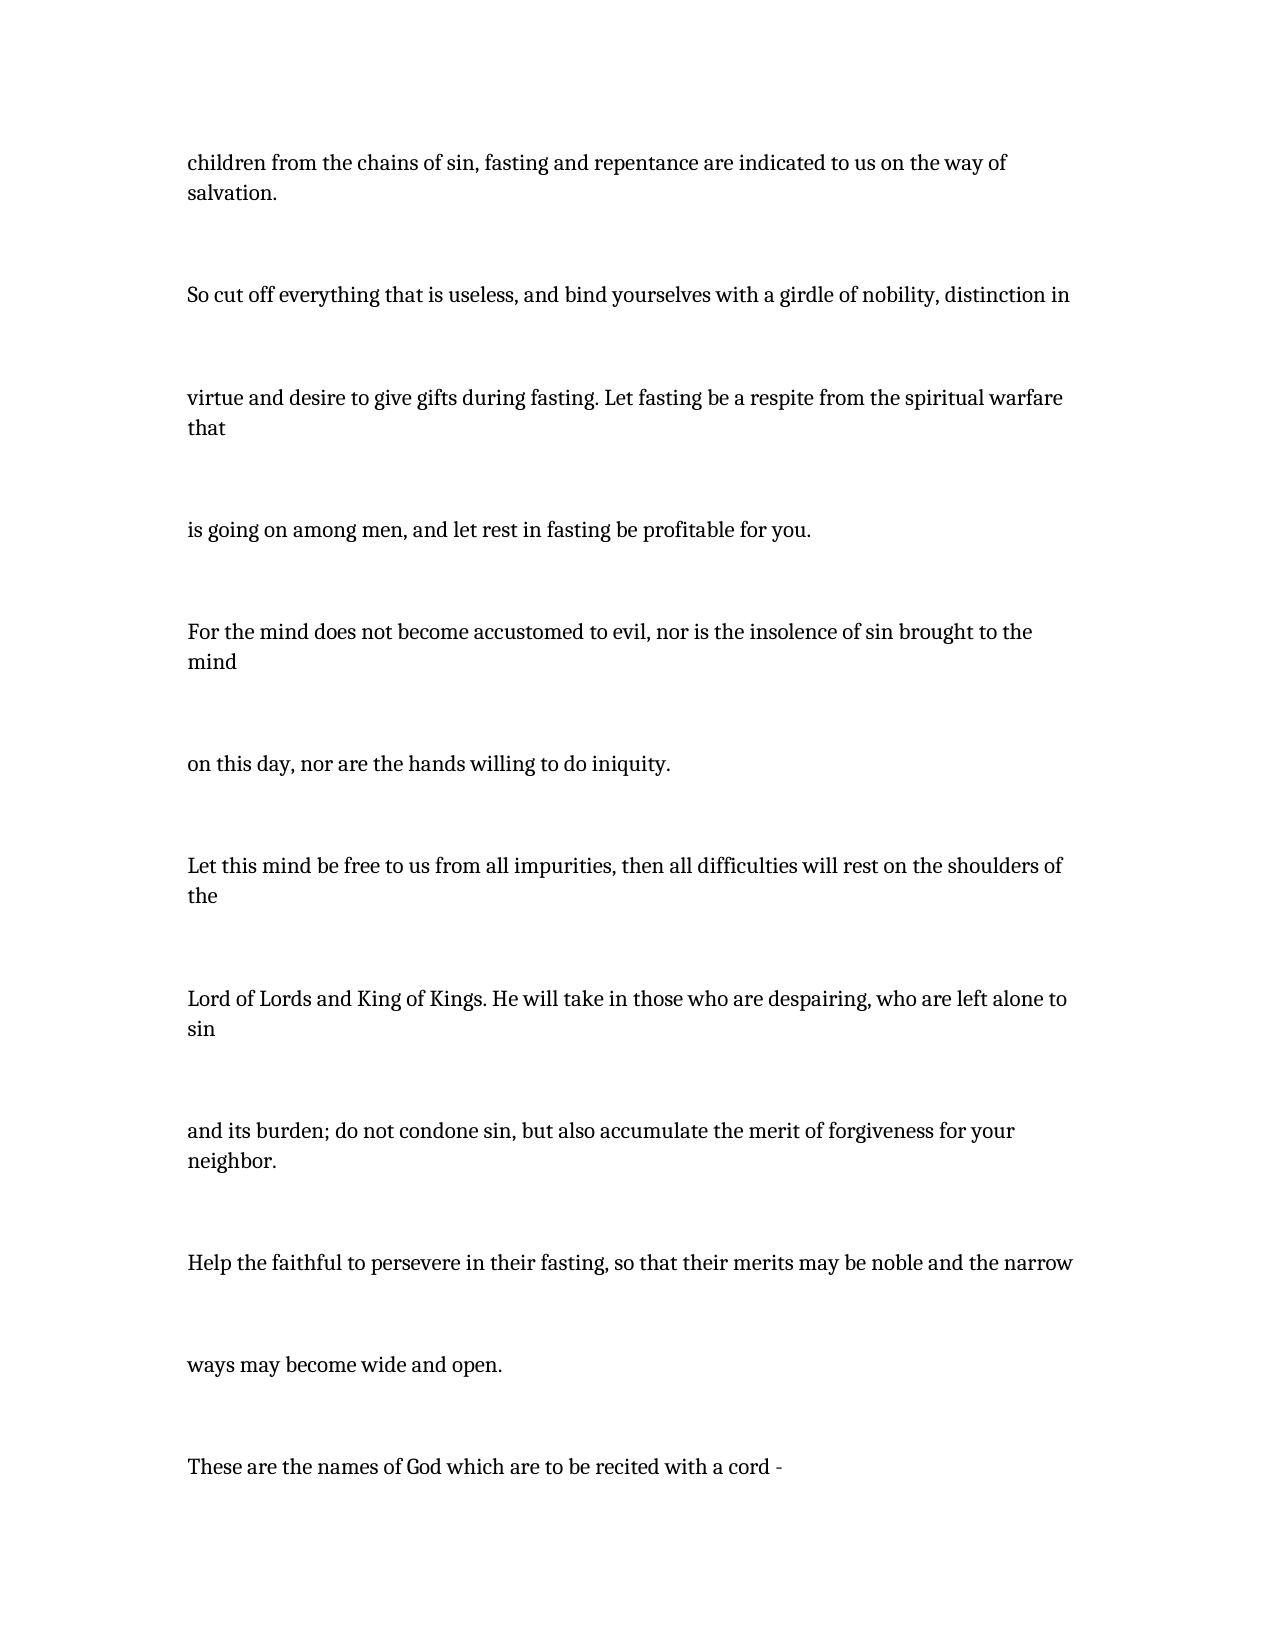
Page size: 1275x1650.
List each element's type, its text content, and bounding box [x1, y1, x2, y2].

text is going on among men, and let rest in fasting be profitable for you. [187, 517, 1087, 543]
text virtue and desire to give gifts during fasting. Let fasting be a respite from the spiritual warfare that [187, 384, 1087, 441]
text and its burden; do not condone sin, but also accumulate the merit of forgiveness for your neighbor. [187, 1118, 1087, 1174]
text For the mind does not become accustomed to evil, nor is the insolence of sin brought to the mind [187, 619, 1087, 675]
text ways may become wide and open. [187, 1352, 1087, 1378]
text These are the names of God which are to be recited with a cord - [187, 1454, 1087, 1481]
text So cut off everything that is useless, and bind yourselves with a girdle of nobility, distinction in [187, 282, 1087, 309]
text Lord of Lords and King of Kings. He will take in those who are despairing, who are left alone to sin [187, 985, 1087, 1042]
text Let this mind be free to us from all impurities, then all difficulties will rest on the shoulders of the [187, 853, 1087, 910]
text on this day, nor are the hands willing to do iniquity. [187, 751, 1087, 777]
text children from the chains of sin, fasting and repentance are indicated to us on the way of salvation. [187, 150, 1087, 207]
text Help the faithful to persevere in their fasting, so that their merits may be noble and the narrow [187, 1250, 1087, 1276]
